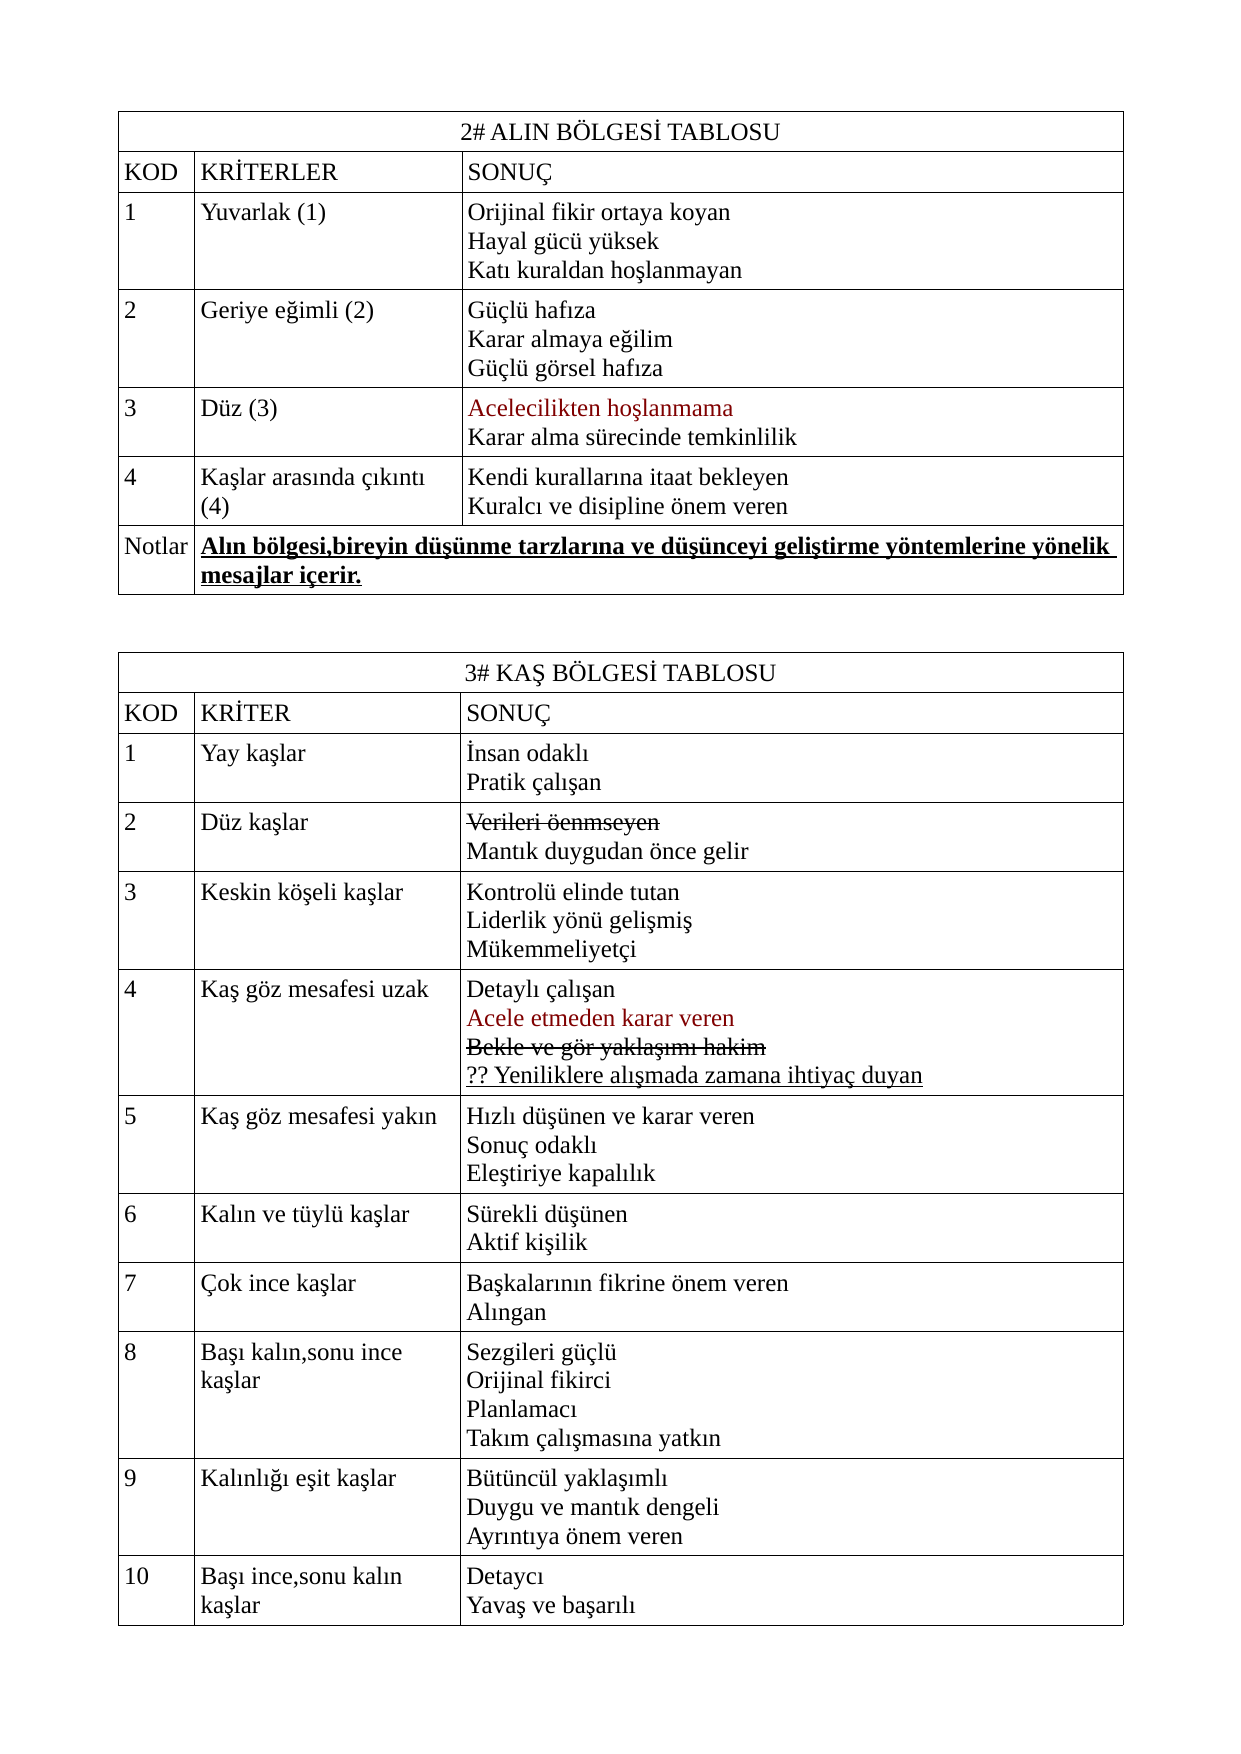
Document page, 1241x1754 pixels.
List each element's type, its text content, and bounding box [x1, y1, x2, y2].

table_cell Yuvarlak (1) [195, 193, 462, 289]
table_cell Detaycı Yavaş ve başarılı [461, 1556, 1123, 1624]
table_cell SONUÇ [461, 693, 1123, 733]
table_cell 5 [119, 1096, 194, 1193]
table_cell 1 [119, 734, 194, 802]
table_cell Başı kalın,sonu ince kaşlar [195, 1332, 460, 1458]
table_cell 9 [119, 1459, 194, 1555]
table_cell Orijinal fikir ortaya koyan Hayal gücü yüksek Katı kuraldan hoşlanmayan [463, 193, 1123, 289]
table_cell Notlar [119, 526, 194, 594]
table_cell SONUÇ [463, 152, 1123, 192]
table_cell Sezgileri güçlü Orijinal fikirci Planlamacı Takım çalışmasına yatkın [461, 1332, 1123, 1458]
table_cell 3 [119, 872, 194, 968]
table_cell Başı ince,sonu kalın kaşlar [195, 1556, 460, 1624]
table_cell Yay kaşlar [195, 734, 460, 802]
table_cell Düz (3) [195, 388, 462, 456]
table_cell 6 [119, 1194, 194, 1262]
table_cell Başkalarının fikrine önem veren Alıngan [461, 1263, 1123, 1331]
table_cell 8 [119, 1332, 194, 1458]
table_cell Kontrolü elinde tutan Liderlik yönü gelişmiş Mükemmeliyetçi [461, 872, 1123, 968]
table_cell Kaş göz mesafesi uzak [195, 970, 460, 1095]
table_cell 2 [119, 290, 194, 387]
table_cell Hızlı düşünen ve karar veren Sonuç odaklı Eleştiriye kapalılık [461, 1096, 1123, 1193]
table_cell Çok ince kaşlar [195, 1263, 460, 1331]
table_cell 7 [119, 1263, 194, 1331]
table_cell İnsan odaklı Pratik çalışan [461, 734, 1123, 802]
table_cell 4 [119, 970, 194, 1095]
table_cell Düz kaşlar [195, 803, 460, 871]
table_cell Geriye eğimli (2) [195, 290, 462, 387]
table_cell KRİTERLER [195, 152, 462, 192]
table_cell Sürekli düşünen Aktif kişilik [461, 1194, 1123, 1262]
table_cell 4 [119, 457, 194, 525]
table_header 2# ALIN BÖLGESİ TABLOSU [119, 112, 1123, 151]
table_cell KRİTER [195, 693, 460, 733]
table_header 3# KAŞ BÖLGESİ TABLOSU [119, 653, 1123, 692]
table_cell 2 [119, 803, 194, 871]
table_cell Keskin köşeli kaşlar [195, 872, 460, 968]
table_cell KOD [119, 693, 194, 733]
table_cell Alın bölgesi,bireyin düşünme tarzlarına ve düşünceyi geliştirme yöntemlerine yönelik mesajlar içerir. [195, 526, 1123, 594]
table_cell Bütüncül yaklaşımlı Duygu ve mantık dengeli Ayrıntıya önem veren [461, 1459, 1123, 1555]
table_cell Kendi kurallarına itaat bekleyen Kuralcı ve disipline önem veren [463, 457, 1123, 525]
table_cell 10 [119, 1556, 194, 1624]
table_cell Acelecilikten hoşlanmama Karar alma sürecinde temkinlilik [463, 388, 1123, 456]
table_cell 1 [119, 193, 194, 289]
table_cell Detaylı çalışan Acele etmeden karar veren Bekle ve gör yaklaşımı hakim ?? Yeniliklere alışmada zamana ihtiyaç duyan [461, 970, 1123, 1095]
table_cell Güçlü hafıza Karar almaya eğilim Güçlü görsel hafıza [463, 290, 1123, 387]
table_cell KOD [119, 152, 194, 192]
table_cell Verileri öenmseyen Mantık duygudan önce gelir [461, 803, 1123, 871]
table_cell Kalınlığı eşit kaşlar [195, 1459, 460, 1555]
table_cell 3 [119, 388, 194, 456]
table_cell Kalın ve tüylü kaşlar [195, 1194, 460, 1262]
table_cell Kaşlar arasında çıkıntı (4) [195, 457, 462, 525]
table_cell Kaş göz mesafesi yakın [195, 1096, 460, 1193]
